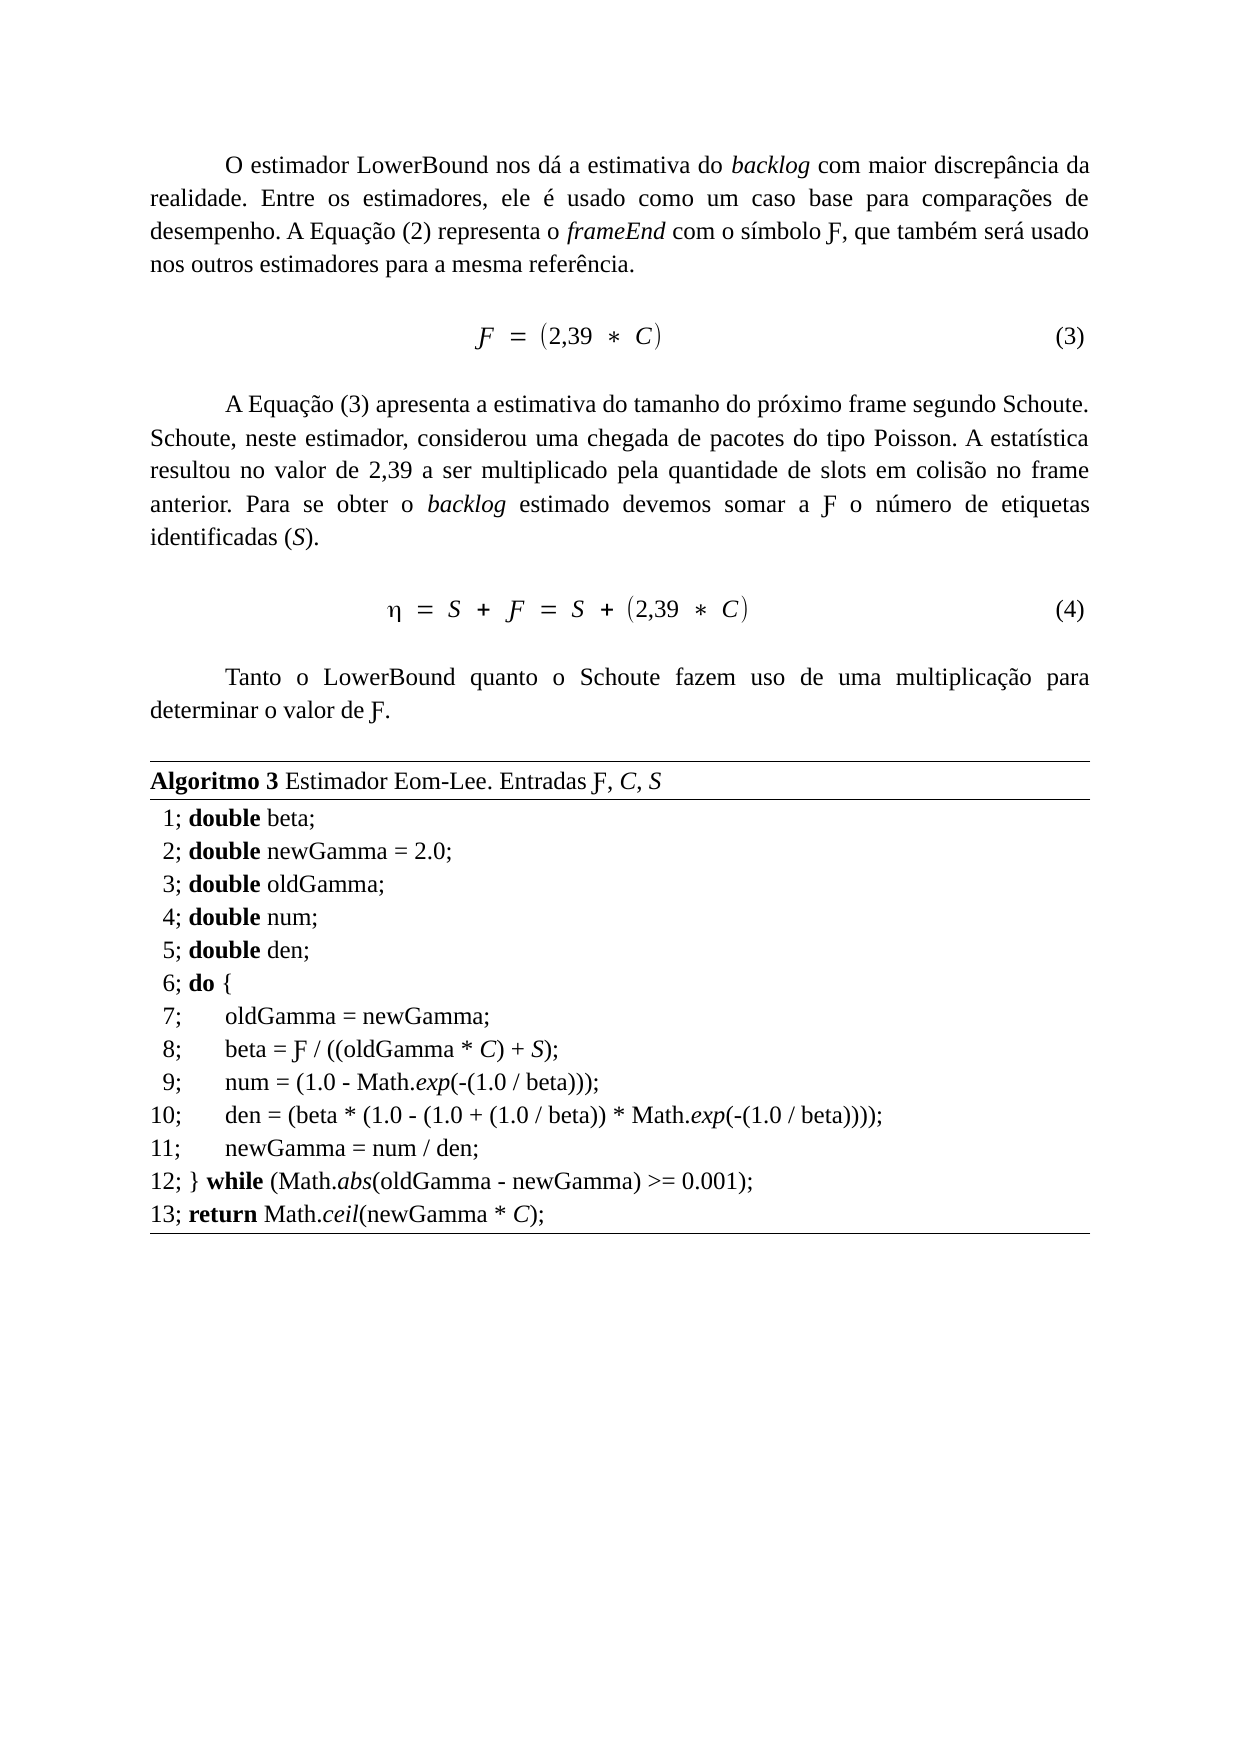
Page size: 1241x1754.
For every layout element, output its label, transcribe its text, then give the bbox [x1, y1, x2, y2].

text A Equação (3) apresenta a estimativa do tamanho do próximo frame segundo Schoute. Schoute, neste estimador, considerou uma chegada de pacotes do tipo Poisson. A estatística resultou no valor de 2,39 a ser multiplicado pela quantidade de slots em colisão no frame anterior. Para se obter o backlog estimado devemos somar a Ƒ o número de etiquetas identificadas (S). [150, 389, 1090, 550]
text 10; den = (beta * (1.0 - (1.0 + (1.0 / beta)) * Math.exp(-(1.0 / beta)))); [150, 1100, 1090, 1129]
text 8; beta = Ƒ / ((oldGamma * C) + S); [150, 1034, 1090, 1063]
text Tanto o LowerBound quanto o Schoute fazem uso de uma multiplicação para determinar o valor de Ƒ. [150, 662, 1090, 724]
text 1; double beta; [150, 803, 1090, 832]
table_header (4) [986, 588, 1090, 629]
text 6; do { [150, 968, 1090, 997]
text 3; double oldGamma; [150, 869, 1090, 898]
table_header [150, 588, 986, 629]
text 13; return Math.ceil(newGamma * C); [150, 1199, 1090, 1233]
text 11; newGamma = num / den; [150, 1133, 1090, 1162]
table_header (3) [986, 315, 1090, 357]
text 12; } while (Math.abs(oldGamma - newGamma) >= 0.001); [150, 1166, 1090, 1195]
table_header [150, 315, 986, 357]
text 5; double den; [150, 935, 1090, 964]
text 7; oldGamma = newGamma; [150, 1001, 1090, 1030]
text Algoritmo 3 Estimador Eom-Lee. Entradas Ƒ, C, S [150, 766, 1090, 799]
text 9; num = (1.0 - Math.exp(-(1.0 / beta))); [150, 1067, 1090, 1096]
text 4; double num; [150, 902, 1090, 931]
text 2; double newGamma = 2.0; [150, 836, 1090, 865]
text O estimador LowerBound nos dá a estimativa do backlog com maior discrepância da realidade. Entre os estimadores, ele é usado como um caso base para comparações de desempenho. A Equação (2) representa o frameEnd com o símbolo Ƒ, que também será usado nos outros estimadores para a mesma referência. [150, 150, 1090, 278]
